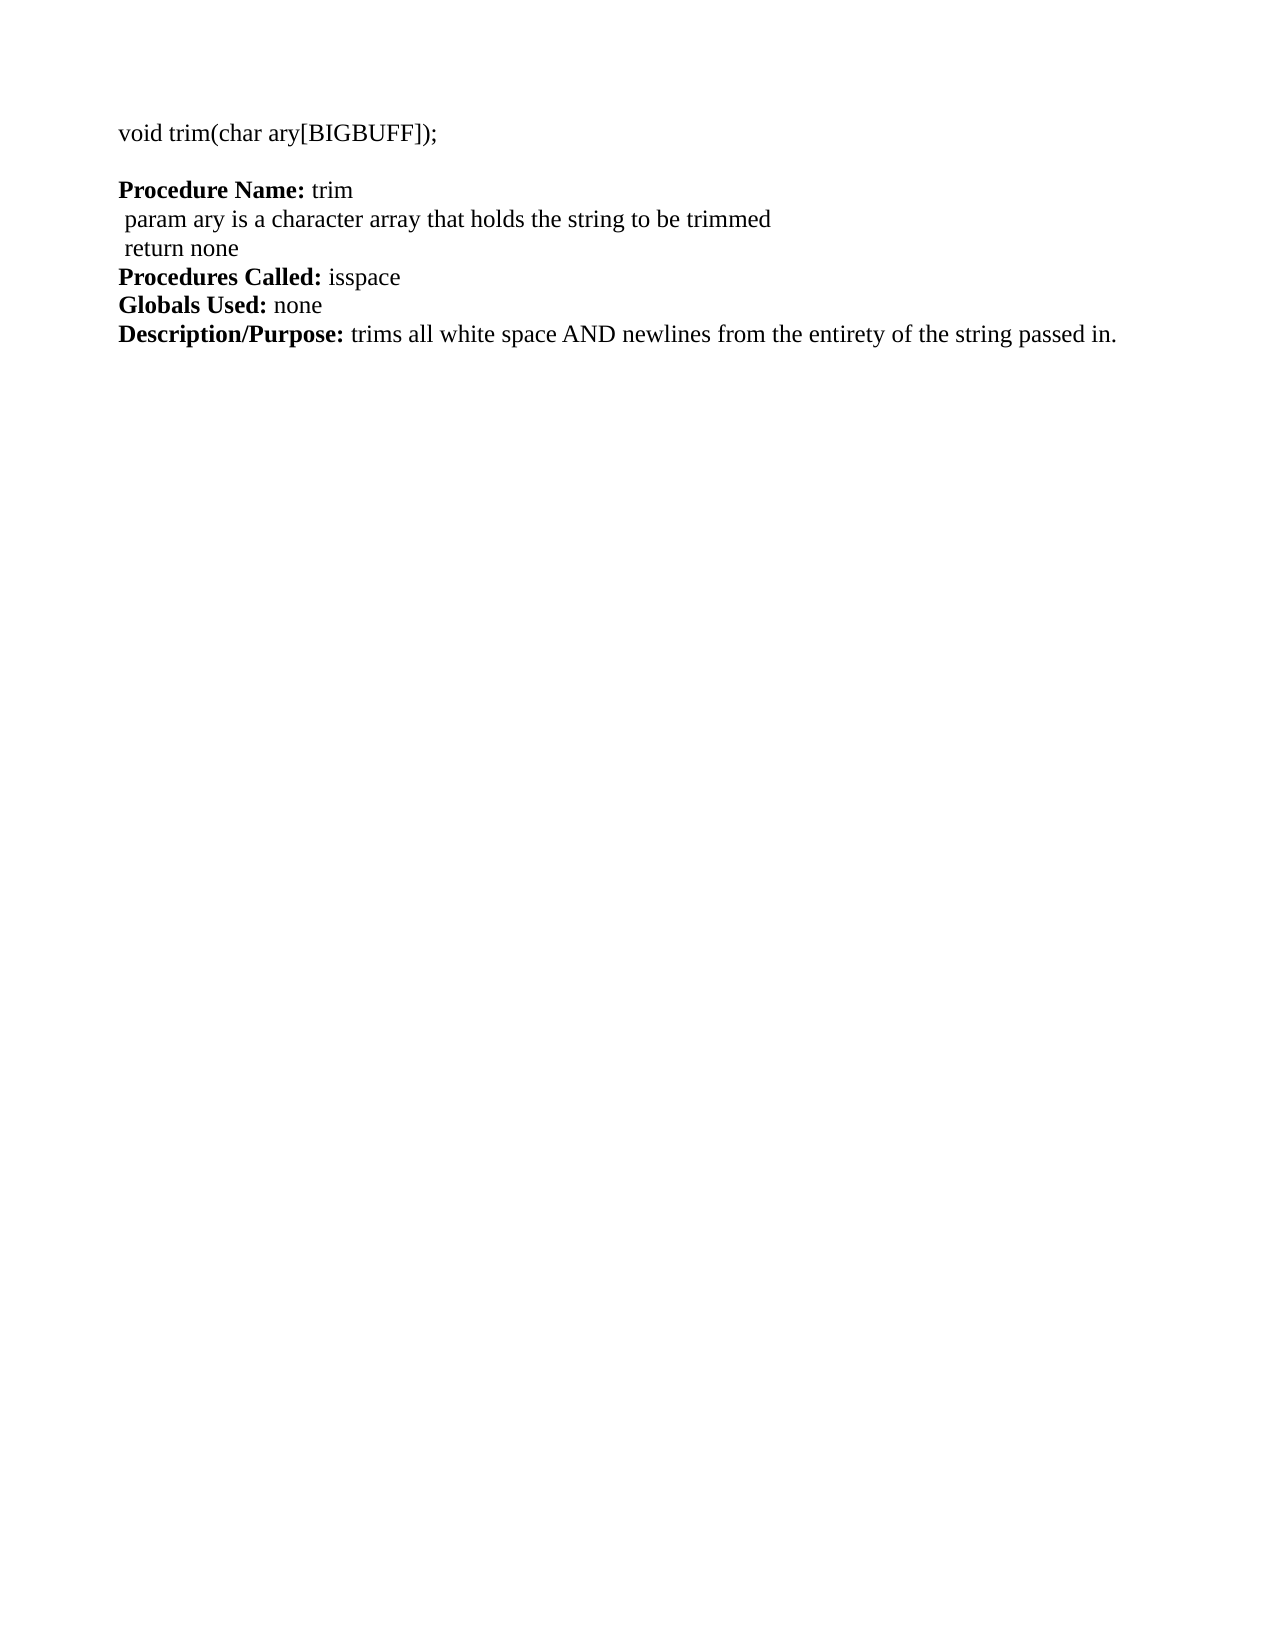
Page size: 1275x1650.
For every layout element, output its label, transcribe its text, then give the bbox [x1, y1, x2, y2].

text Description/Purpose: trims all white space AND newlines from the entirety of the string passed in. [118, 319, 1157, 348]
text return none [118, 233, 1157, 262]
text Procedure Name: trim [118, 176, 1157, 204]
text Procedures Called: isspace [118, 262, 1157, 291]
text Globals Used: none [118, 291, 1157, 319]
text param ary is a character array that holds the string to be trimmed [118, 204, 1157, 233]
text void trim(char ary[BIGBUFF]); [118, 118, 1157, 147]
